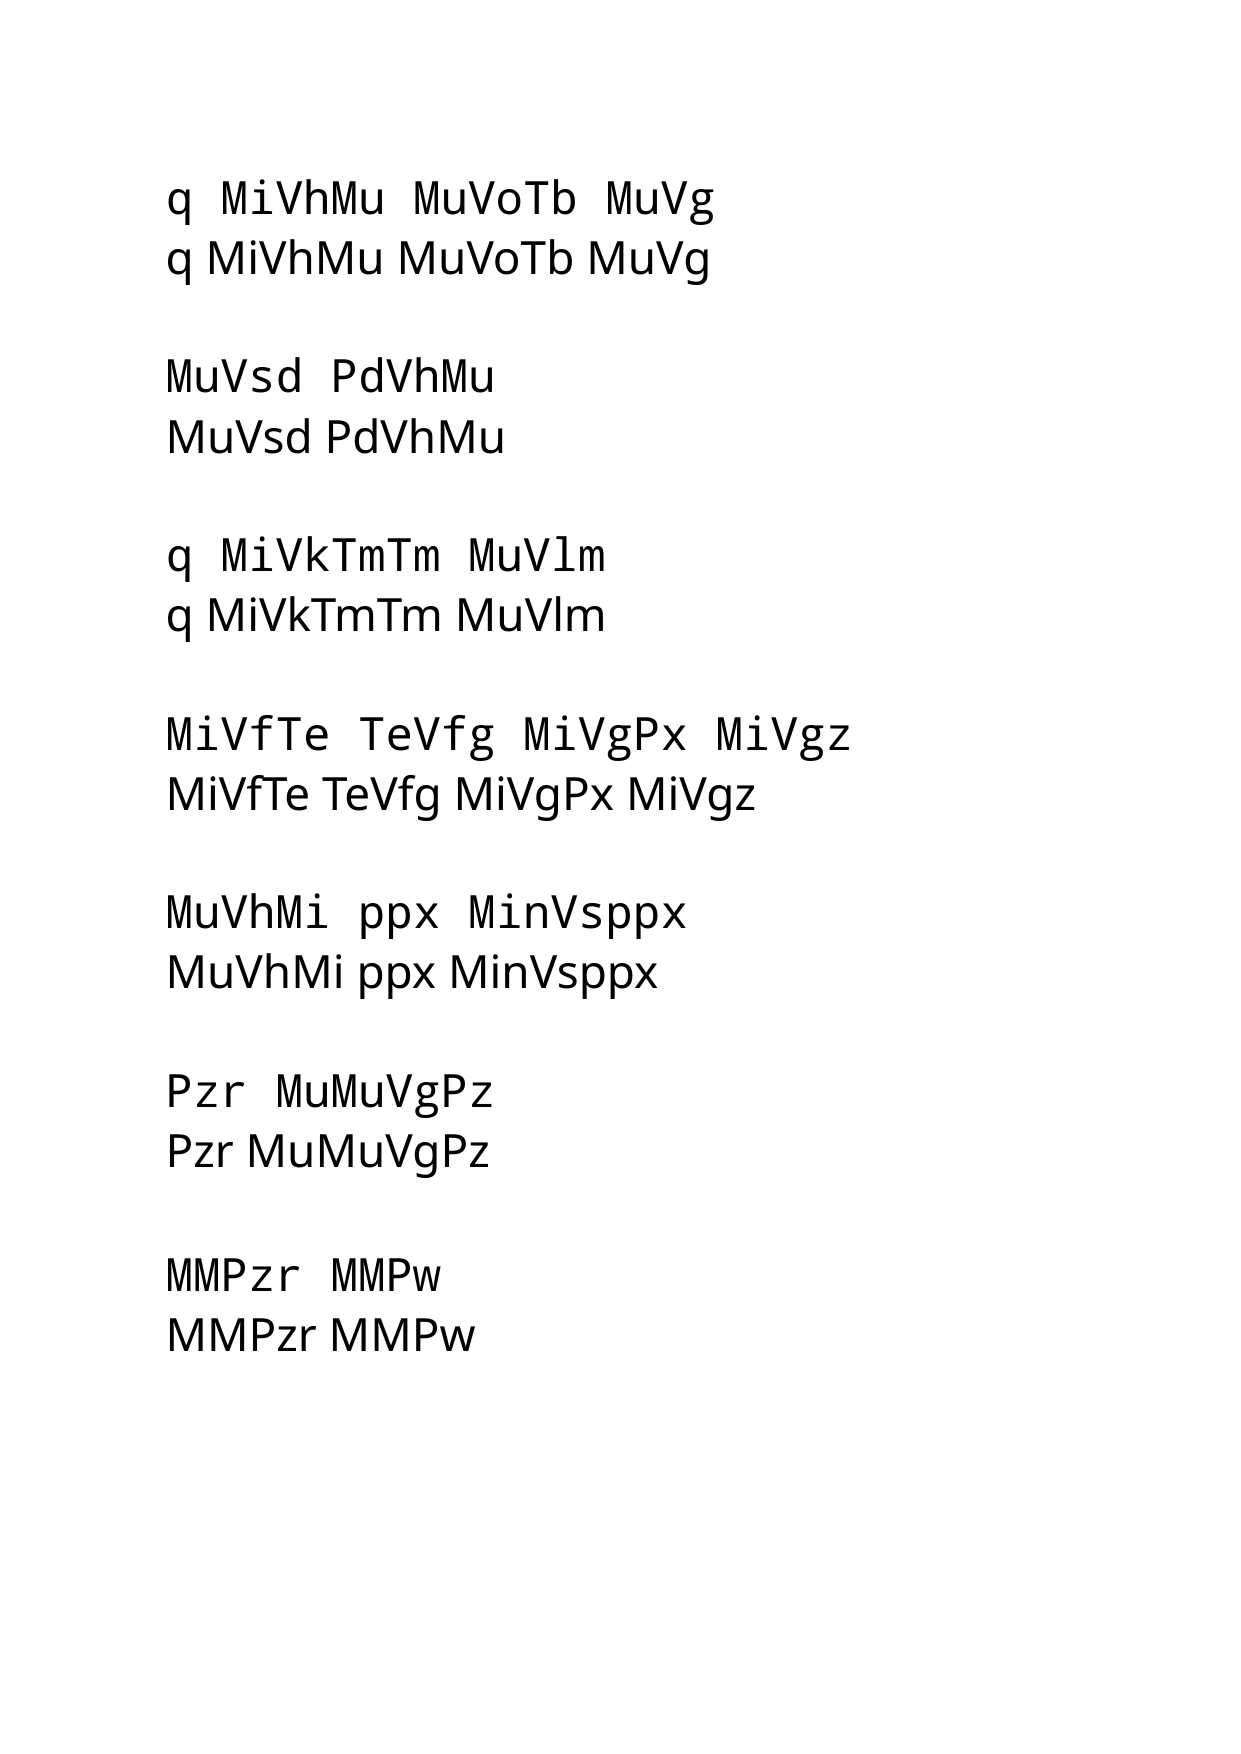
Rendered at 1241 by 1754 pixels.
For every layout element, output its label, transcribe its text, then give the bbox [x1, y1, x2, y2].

text MuVsd PdVhMu [118, 350, 1122, 404]
text MMPzr MMPw [118, 1303, 1122, 1365]
text MMPzr MMPw [118, 1249, 1122, 1303]
text MiVfTe TeVfg MiVgPx MiVgz [118, 707, 1122, 761]
text MuVsd PdVhMu [118, 404, 1122, 467]
text q MiVkTmTm MuVlm [118, 529, 1122, 583]
text MuVhMi ppx MinVsppx [118, 940, 1122, 1002]
text MuVhMi ppx MinVsppx [118, 886, 1122, 940]
text q MiVkTmTm MuVlm [118, 583, 1122, 645]
text MiVfTe TeVfg MiVgPx MiVgz [118, 761, 1122, 824]
text Pzr MuMuVgPz [118, 1064, 1122, 1118]
text Pzr MuMuVgPz [118, 1118, 1122, 1181]
text q MiVhMu MuVoTb MuVg [118, 172, 1122, 226]
text q MiVhMu MuVoTb MuVg [118, 226, 1122, 288]
